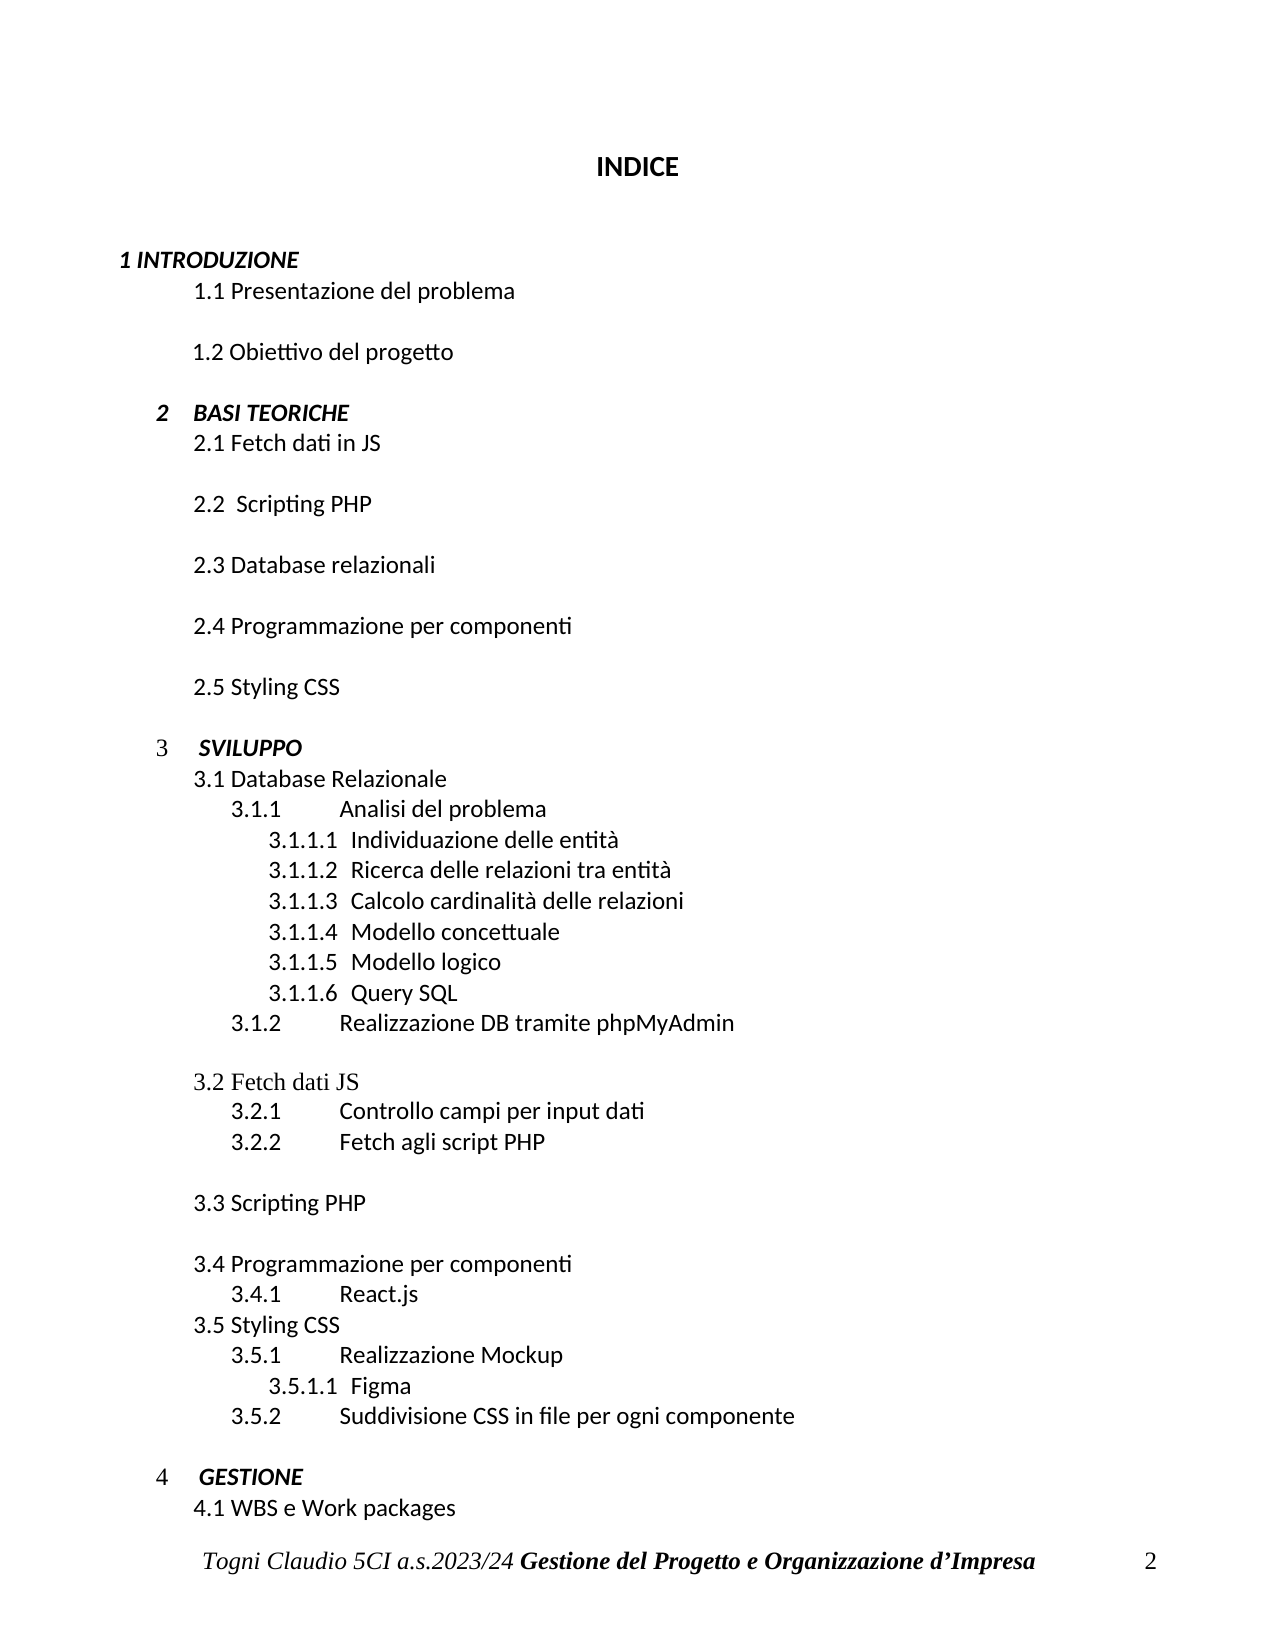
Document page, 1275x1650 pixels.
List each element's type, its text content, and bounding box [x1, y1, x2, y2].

text 1 INTRODUZIONE [118, 244, 1157, 275]
list Scripting PHP [193, 1187, 1157, 1217]
list Fetch agli script PHP [231, 1126, 1157, 1156]
list Calcolo cardinalità delle relazioni [268, 885, 1157, 916]
list Query SQL [268, 977, 1157, 1007]
list Controllo campi per input dati [231, 1095, 1157, 1126]
list React.js [231, 1278, 1157, 1309]
list Database relazionali [193, 549, 1157, 580]
list Ricerca delle relazioni tra entità [268, 855, 1157, 885]
list GESTIONE [156, 1462, 1157, 1492]
list Presentazione del problema [193, 275, 1157, 305]
list Database Relazionale [193, 763, 1157, 794]
subtitle INDICE [118, 148, 1157, 183]
list Programmazione per componenti [193, 611, 1157, 641]
list Suddivisione CSS in file per ogni componente [231, 1401, 1157, 1431]
list Styling CSS [193, 672, 1157, 702]
list Modello logico [268, 946, 1157, 977]
list Analisi del problema [231, 794, 1157, 824]
list Realizzazione Mockup [231, 1339, 1157, 1370]
list Realizzazione DB tramite phpMyAdmin [231, 1007, 1157, 1038]
list Scripting PHP [193, 488, 1157, 519]
list Fetch dati in JS [193, 427, 1157, 458]
list BASI TEORICHE [156, 397, 1157, 427]
list Individuazione delle entità [268, 824, 1157, 855]
list SVILUPPO [156, 733, 1157, 763]
list Figma [268, 1370, 1157, 1401]
list Fetch dati JS [193, 1067, 1157, 1095]
list Styling CSS [193, 1309, 1157, 1339]
list WBS e Work packages [193, 1492, 1157, 1523]
list Programmazione per componenti [193, 1248, 1157, 1278]
text 1.2 Obiettivo del progetto [192, 336, 1157, 366]
list Modello concettuale [268, 916, 1157, 946]
